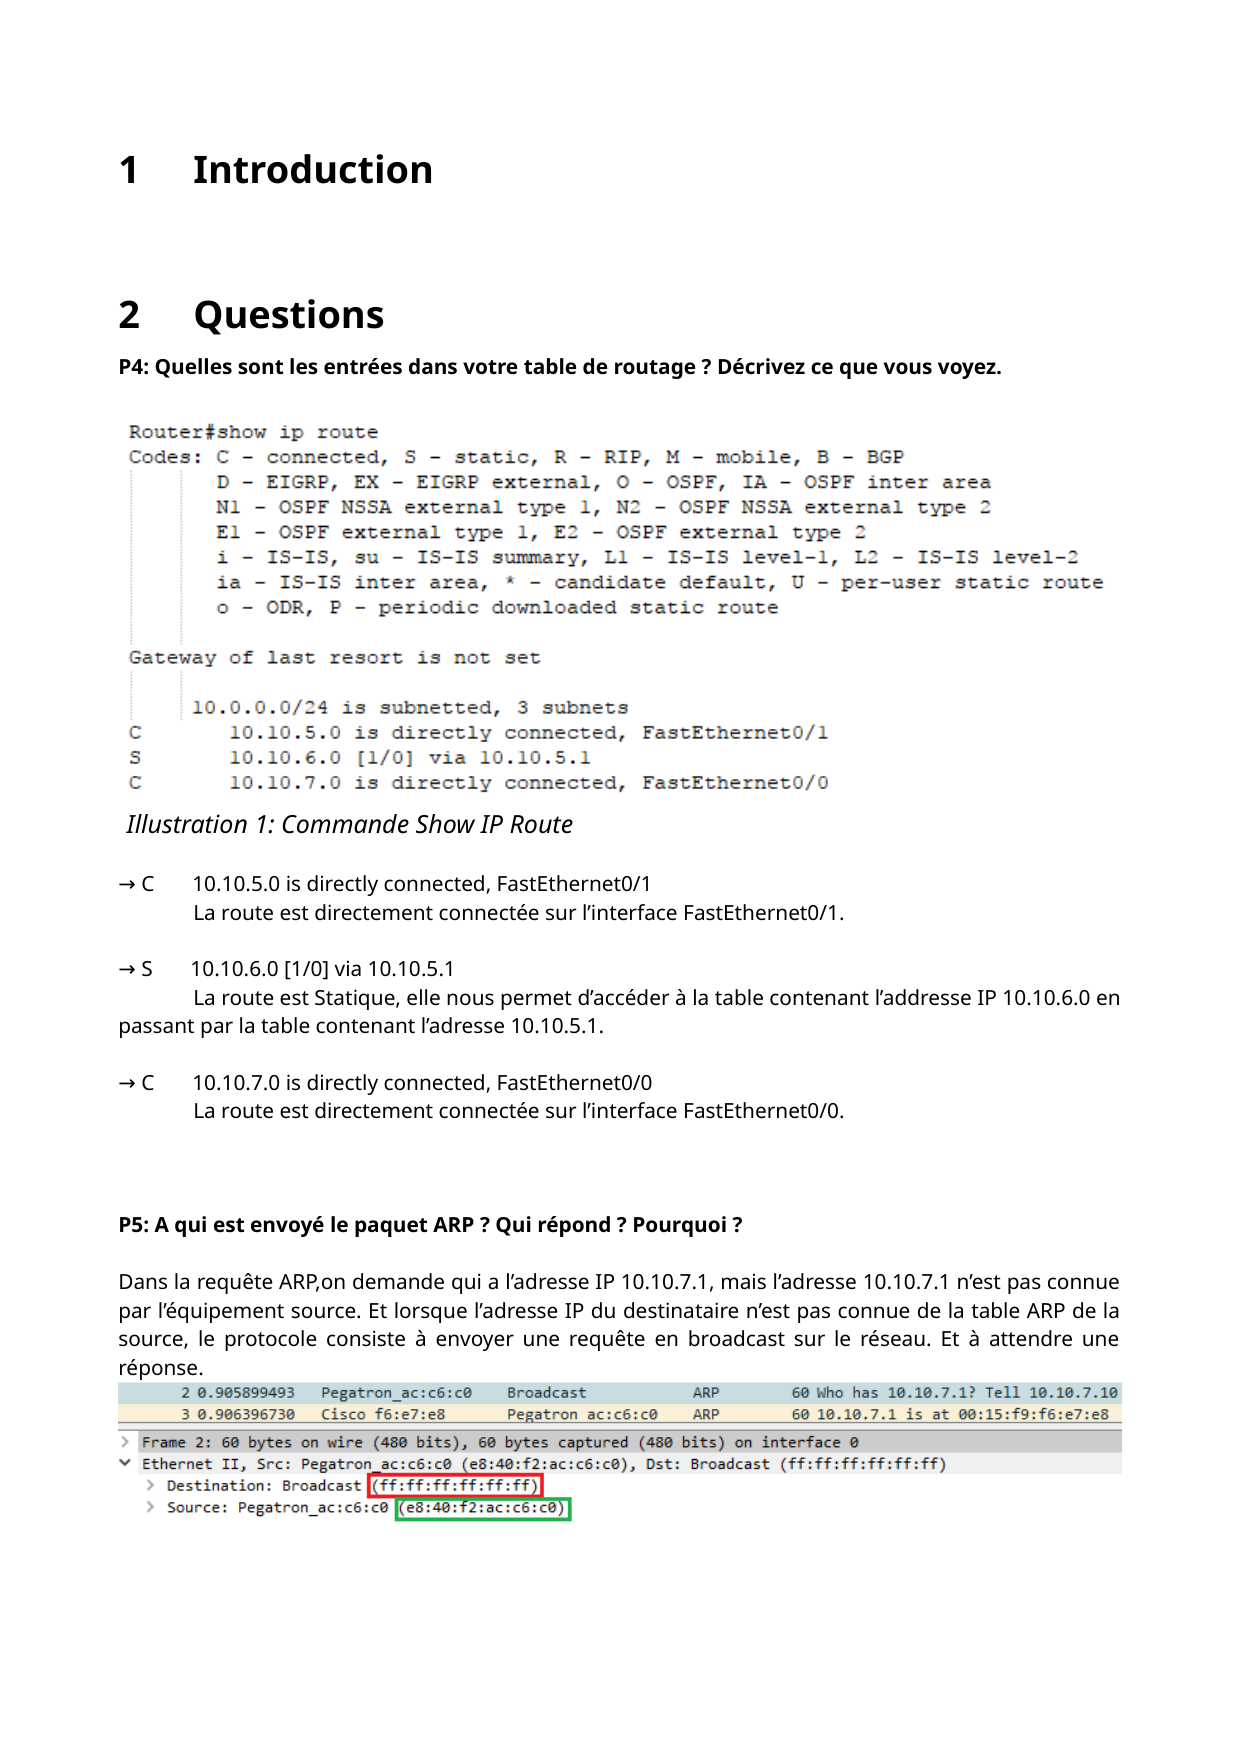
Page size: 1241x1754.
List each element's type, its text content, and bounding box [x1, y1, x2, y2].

text La route est Statique, elle nous permet d’accéder à la table contenant l’addresse IP 10.10.6.0 en passant par la table contenant l’adresse 10.10.5.1. [118, 983, 1122, 1040]
text La route est directement connectée sur l’interface FastEthernet0/1. [118, 898, 1122, 926]
text P5: A qui est envoyé le paquet ARP ? Qui répond ? Pourquoi ? [118, 1210, 1122, 1239]
text La route est directement connectée sur l’interface FastEthernet0/0. [118, 1097, 1122, 1125]
picture [126, 421, 1114, 800]
text → C 10.10.7.0 is directly connected, FastEthernet0/0 [118, 1068, 1122, 1097]
text Dans la requête ARP,on demande qui a l’adresse IP 10.10.7.1, mais l’adresse 10.10.7.1 n’est pas connue par l’équipement source. Et lorsque l’adresse IP du destinataire n’est pas connue de la table ARP de la source, le protocole consiste à envoyer une requête en broadcast sur le réseau. Et à attendre une réponse. [118, 1267, 1122, 1381]
text P4: Quelles sont les entrées dans votre table de routage ? Décrivez ce que vous voyez. [118, 352, 1122, 380]
text → C 10.10.5.0 is directly connected, FastEthernet0/1 [118, 869, 1122, 898]
subtitle Questions [118, 288, 1122, 339]
picture [118, 1381, 1123, 1524]
text Illustration 1: Commande Show IP Route [126, 800, 1114, 841]
subtitle Introduction [118, 143, 1122, 195]
text → S 10.10.6.0 [1/0] via 10.10.5.1 [118, 954, 1122, 983]
